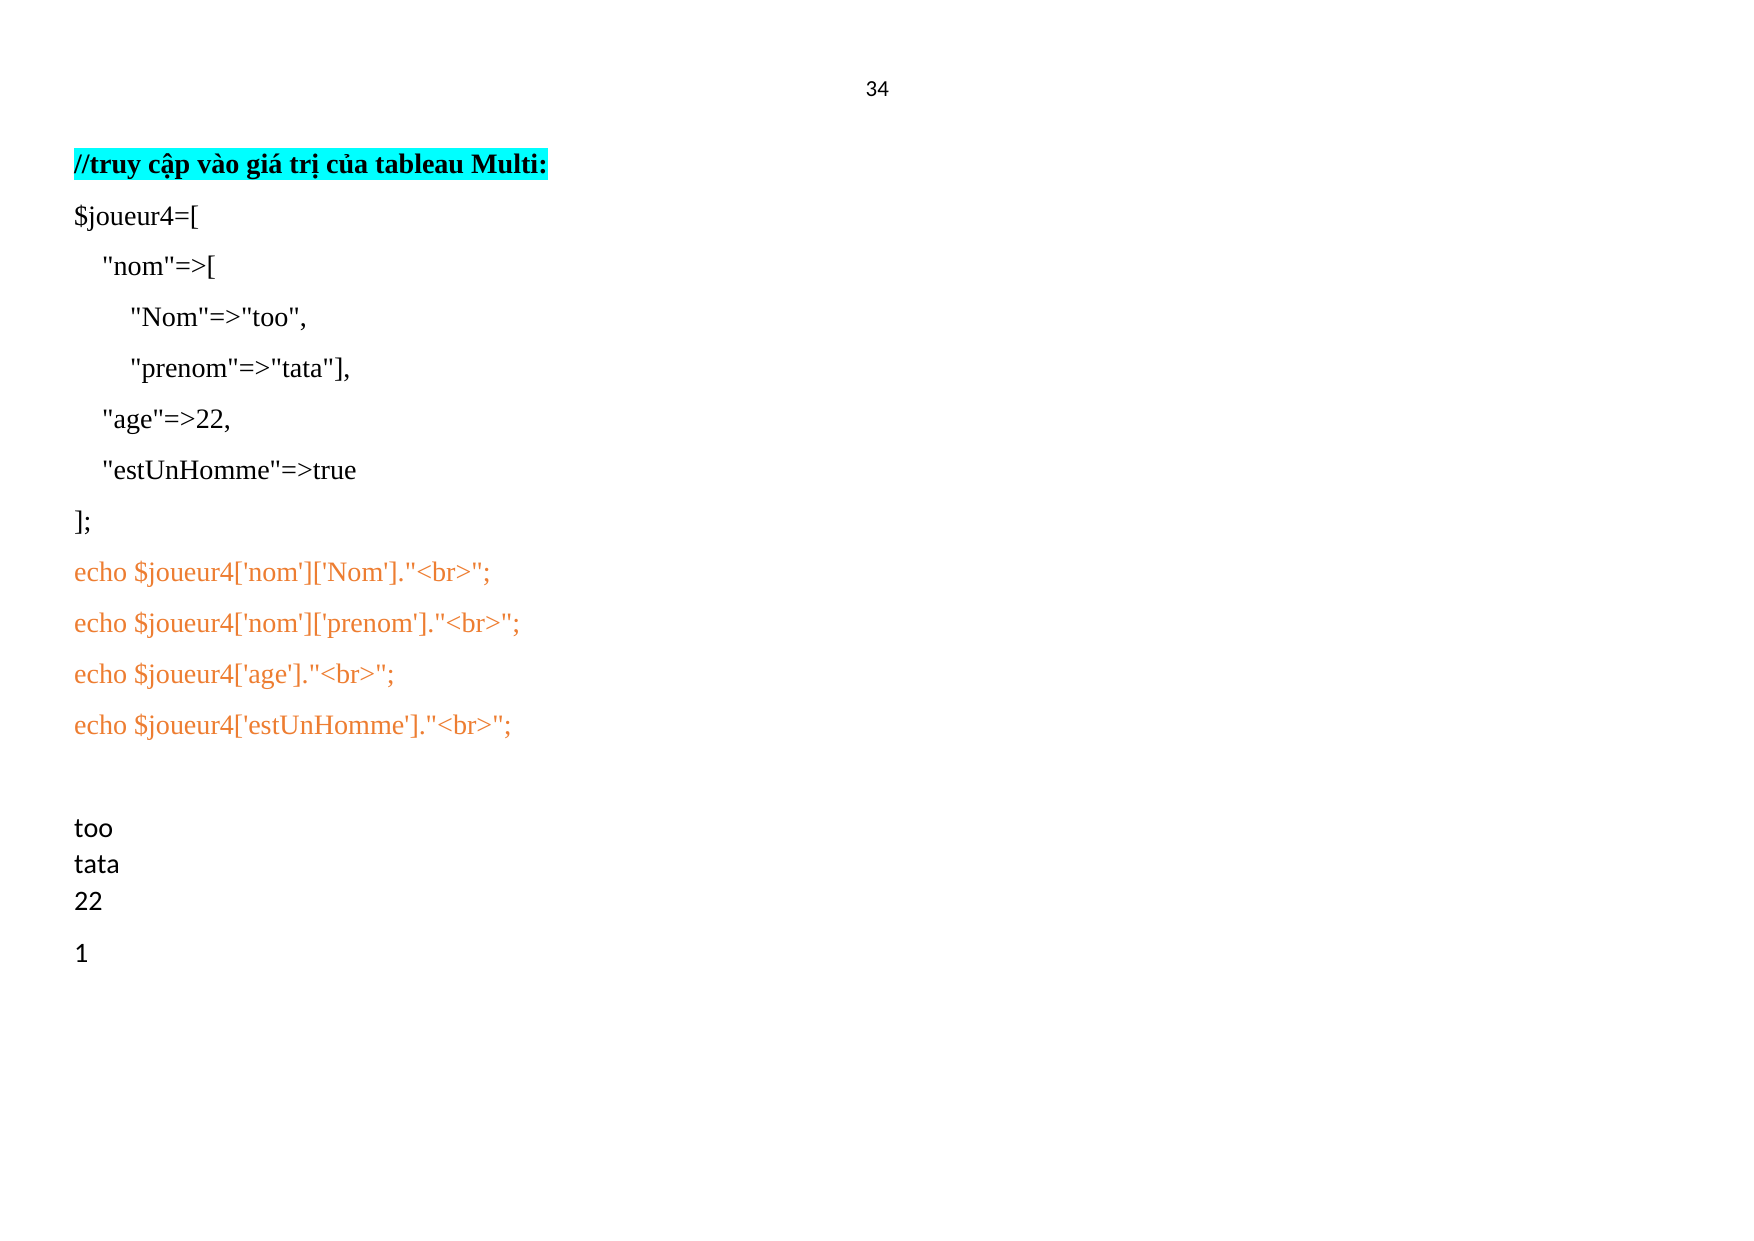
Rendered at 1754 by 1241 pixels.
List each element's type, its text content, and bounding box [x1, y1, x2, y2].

text echo $joueur4['nom']['prenom']."<br>"; [74, 606, 1680, 638]
text $joueur4=[ [74, 198, 1680, 231]
text //truy cập vào giá trị của tableau Multi: [74, 148, 1680, 180]
text echo $joueur4['estUnHomme']."<br>"; [74, 708, 1680, 740]
text "prenom"=>"tata"], [74, 351, 1680, 384]
text too tata 22 [74, 810, 1680, 917]
text 1 [74, 936, 1680, 970]
text "nom"=>[ [74, 249, 1680, 282]
text "Nom"=>"too", [74, 300, 1680, 333]
text "age"=>22, [74, 402, 1680, 435]
text echo $joueur4['age']."<br>"; [74, 657, 1680, 689]
text echo $joueur4['nom']['Nom']."<br>"; [74, 555, 1680, 587]
text "estUnHomme"=>true [74, 453, 1680, 486]
text ]; [74, 504, 1680, 537]
